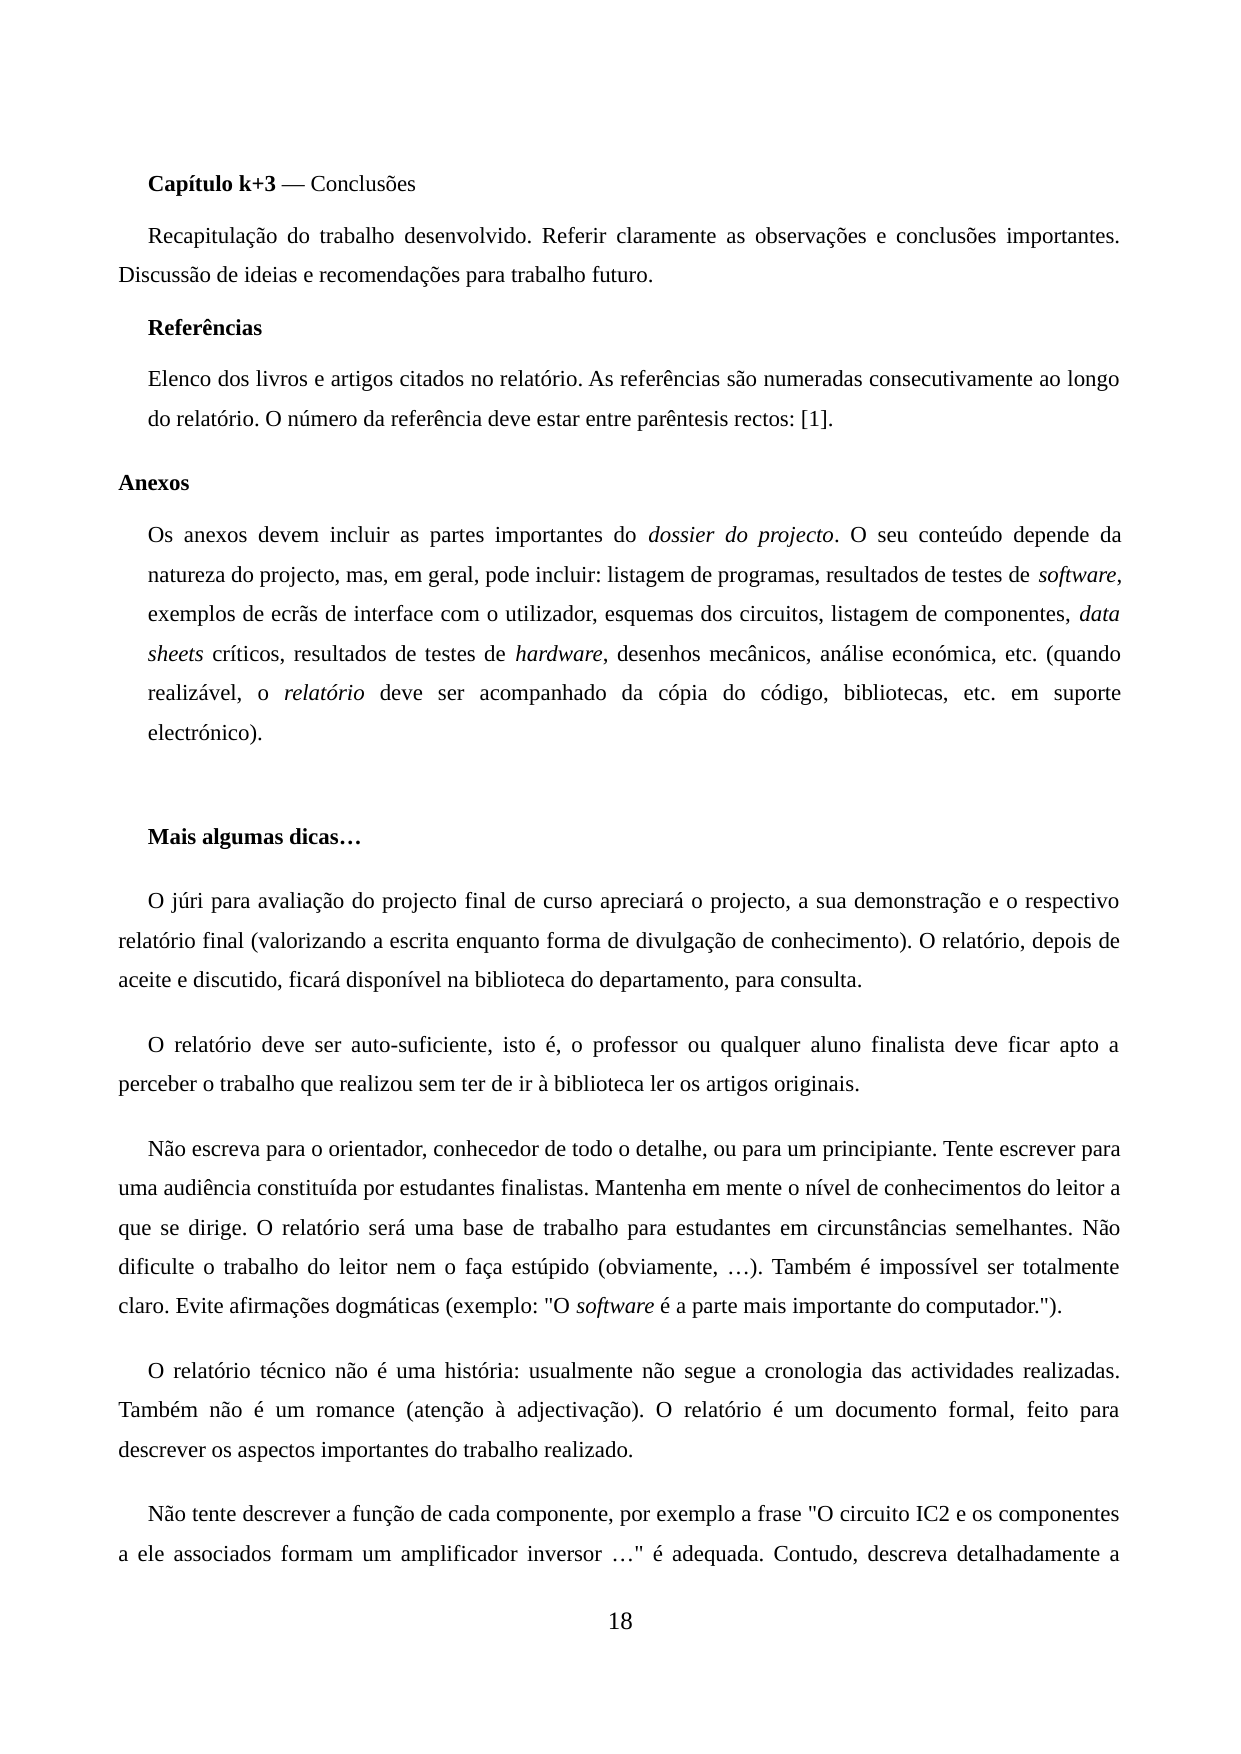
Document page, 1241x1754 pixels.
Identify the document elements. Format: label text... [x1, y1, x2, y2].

text O júri para avaliação do projecto final de curso apreciará o projecto, a sua demonstração e o respectivo relatório final (valorizando a escrita enquanto forma de divulgação de conhecimento). O relatório, depois de aceite e discutido, ficará disponível na biblioteca do departamento, para consulta. [118, 887, 1122, 993]
text Elenco dos livros e artigos citados no relatório. As referências são numeradas consecutivamente ao longo do relatório. O número da referência deve estar entre parêntesis rectos: [1]. [148, 366, 1122, 431]
text Anexos [118, 469, 1122, 496]
text Mais algumas dicas… [118, 823, 1122, 849]
text Não tente descrever a função de cada componente, por exemplo a frase "O circuito IC2 e os componentes a ele associados formam um amplificador inversor …" é adequada. Contudo, descreva detalhadamente a [118, 1501, 1122, 1566]
text Não escreva para o orientador, conhecedor de todo o detalhe, ou para um principiante. Tente escrever para uma audiência constituída por estudantes finalistas. Mantenha em mente o nível de conhecimentos do leitor a que se dirige. O relatório será uma base de trabalho para estudantes em circunstâncias semelhantes. Não dificulte o trabalho do leitor nem o faça estúpido (obviamente, …). Também é impossível ser totalmente claro. Evite afirmações dogmáticas (exemplo: "O software é a parte mais importante do computador."). [118, 1135, 1122, 1319]
text Referências [148, 313, 1122, 340]
text O relatório deve ser auto-suficiente, isto é, o professor ou qualquer aluno finalista deve ficar apto a perceber o trabalho que realizou sem ter de ir à biblioteca ler os artigos originais. [118, 1031, 1122, 1097]
text Capítulo k+3 — Conclusões [148, 170, 1122, 196]
text O relatório técnico não é uma história: usualmente não segue a cronologia das actividades realizadas. Também não é um romance (atenção à adjectivação). O relatório é um documento formal, feito para descrever os aspectos importantes do trabalho realizado. [118, 1357, 1122, 1462]
text Os anexos devem incluir as partes importantes do dossier do projecto. O seu conteúdo depende da natureza do projecto, mas, em geral, pode incluir: listagem de programas, resultados de testes de software, exemplos de ecrãs de interface com o utilizador, esquemas dos circuitos, listagem de componentes, data sheets críticos, resultados de testes de hardware, desenhos mecânicos, análise económica, etc. (quando realizável, o relatório deve ser acompanhado da cópia do código, bibliotecas, etc. em suporte electrónico). [148, 521, 1122, 745]
text Recapitulação do trabalho desenvolvido. Referir claramente as observações e conclusões importantes. Discussão de ideias e recomendações para trabalho futuro. [118, 222, 1122, 288]
